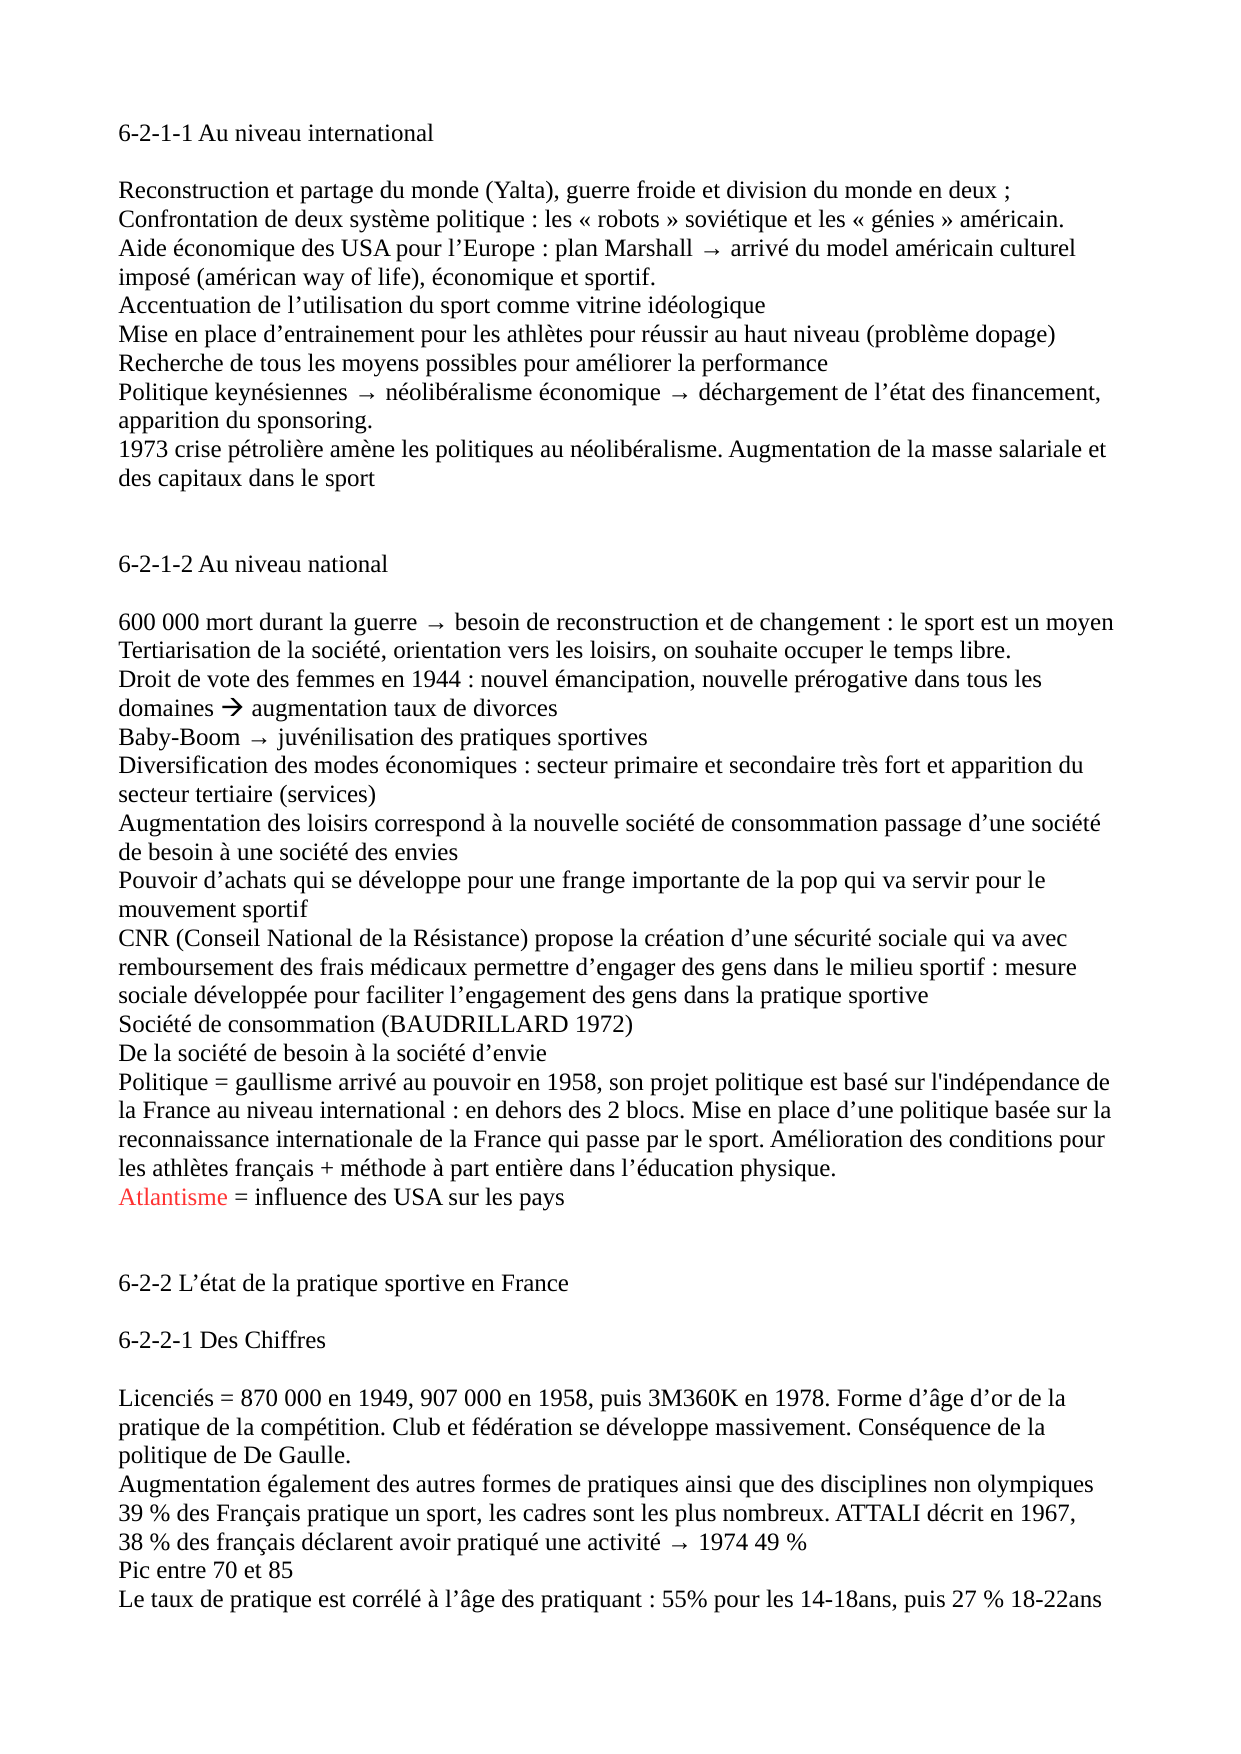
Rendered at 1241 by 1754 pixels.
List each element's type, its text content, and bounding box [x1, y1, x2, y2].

text Baby-Boom → juvénilisation des pratiques sportives [118, 722, 1122, 751]
text Pic entre 70 et 85 [118, 1556, 1122, 1584]
text Atlantisme = influence des USA sur les pays [118, 1182, 1122, 1211]
text 6-2-1-2 Au niveau national [118, 549, 1122, 578]
text 6-2-1-1 Au niveau international [118, 118, 1122, 147]
text Le taux de pratique est corrélé à l’âge des pratiquant : 55% pour les 14-18ans, puis 27 % 18-22ans [118, 1584, 1122, 1613]
text CNR (Conseil National de la Résistance) propose la création d’une sécurité sociale qui va avec remboursement des frais médicaux permettre d’engager des gens dans le milieu sportif : mesure sociale développée pour faciliter l’engagement des gens dans la pratique sportive [118, 923, 1122, 1009]
text Mise en place d’entrainement pour les athlètes pour réussir au haut niveau (problème dopage) [118, 319, 1122, 348]
text Politique = gaullisme arrivé au pouvoir en 1958, son projet politique est basé sur l'indépendance de la France au niveau international : en dehors des 2 blocs. Mise en place d’une politique basée sur la reconnaissance internationale de la France qui passe par le sport. Amélioration des conditions pour les athlètes français + méthode à part entière dans l’éducation physique. [118, 1067, 1122, 1182]
text Droit de vote des femmes en 1944 : nouvel émancipation, nouvelle prérogative dans tous les domaines  augmentation taux de divorces [118, 664, 1122, 722]
text Diversification des modes économiques : secteur primaire et secondaire très fort et apparition du secteur tertiaire (services) [118, 751, 1122, 808]
text Pouvoir d’achats qui se développe pour une frange importante de la pop qui va servir pour le mouvement sportif [118, 866, 1122, 923]
text Accentuation de l’utilisation du sport comme vitrine idéologique [118, 291, 1122, 319]
text Tertiarisation de la société, orientation vers les loisirs, on souhaite occuper le temps libre. [118, 636, 1122, 664]
text Recherche de tous les moyens possibles pour améliorer la performance [118, 348, 1122, 377]
text Reconstruction et partage du monde (Yalta), guerre froide et division du monde en deux ; Confrontation de deux système politique : les « robots » soviétique et les « génies » américain. [118, 176, 1122, 233]
text Aide économique des USA pour l’Europe : plan Marshall → arrivé du model américain culturel imposé (américan way of life), économique et sportif. [118, 233, 1122, 291]
text Licenciés = 870 000 en 1949, 907 000 en 1958, puis 3M360K en 1978. Forme d’âge d’or de la pratique de la compétition. Club et fédération se développe massivement. Conséquence de la politique de De Gaulle. [118, 1383, 1122, 1469]
text Augmentation des loisirs correspond à la nouvelle société de consommation passage d’une société de besoin à une société des envies [118, 808, 1122, 866]
text 600 000 mort durant la guerre → besoin de reconstruction et de changement : le sport est un moyen [118, 607, 1122, 636]
text 39 % des Français pratique un sport, les cadres sont les plus nombreux. ATTALI décrit en 1967, 38 % des français déclarent avoir pratiqué une activité → 1974 49 % [118, 1498, 1122, 1556]
text 1973 crise pétrolière amène les politiques au néolibéralisme. Augmentation de la masse salariale et des capitaux dans le sport [118, 434, 1122, 492]
text Politique keynésiennes → néolibéralisme économique → déchargement de l’état des financement, apparition du sponsoring. [118, 377, 1122, 434]
text Augmentation également des autres formes de pratiques ainsi que des disciplines non olympiques [118, 1469, 1122, 1498]
text 6-2-2 L’état de la pratique sportive en France [118, 1268, 1122, 1297]
text De la société de besoin à la société d’envie [118, 1038, 1122, 1067]
text 6-2-2-1 Des Chiffres [118, 1326, 1122, 1354]
text Société de consommation (BAUDRILLARD 1972) [118, 1009, 1122, 1038]
